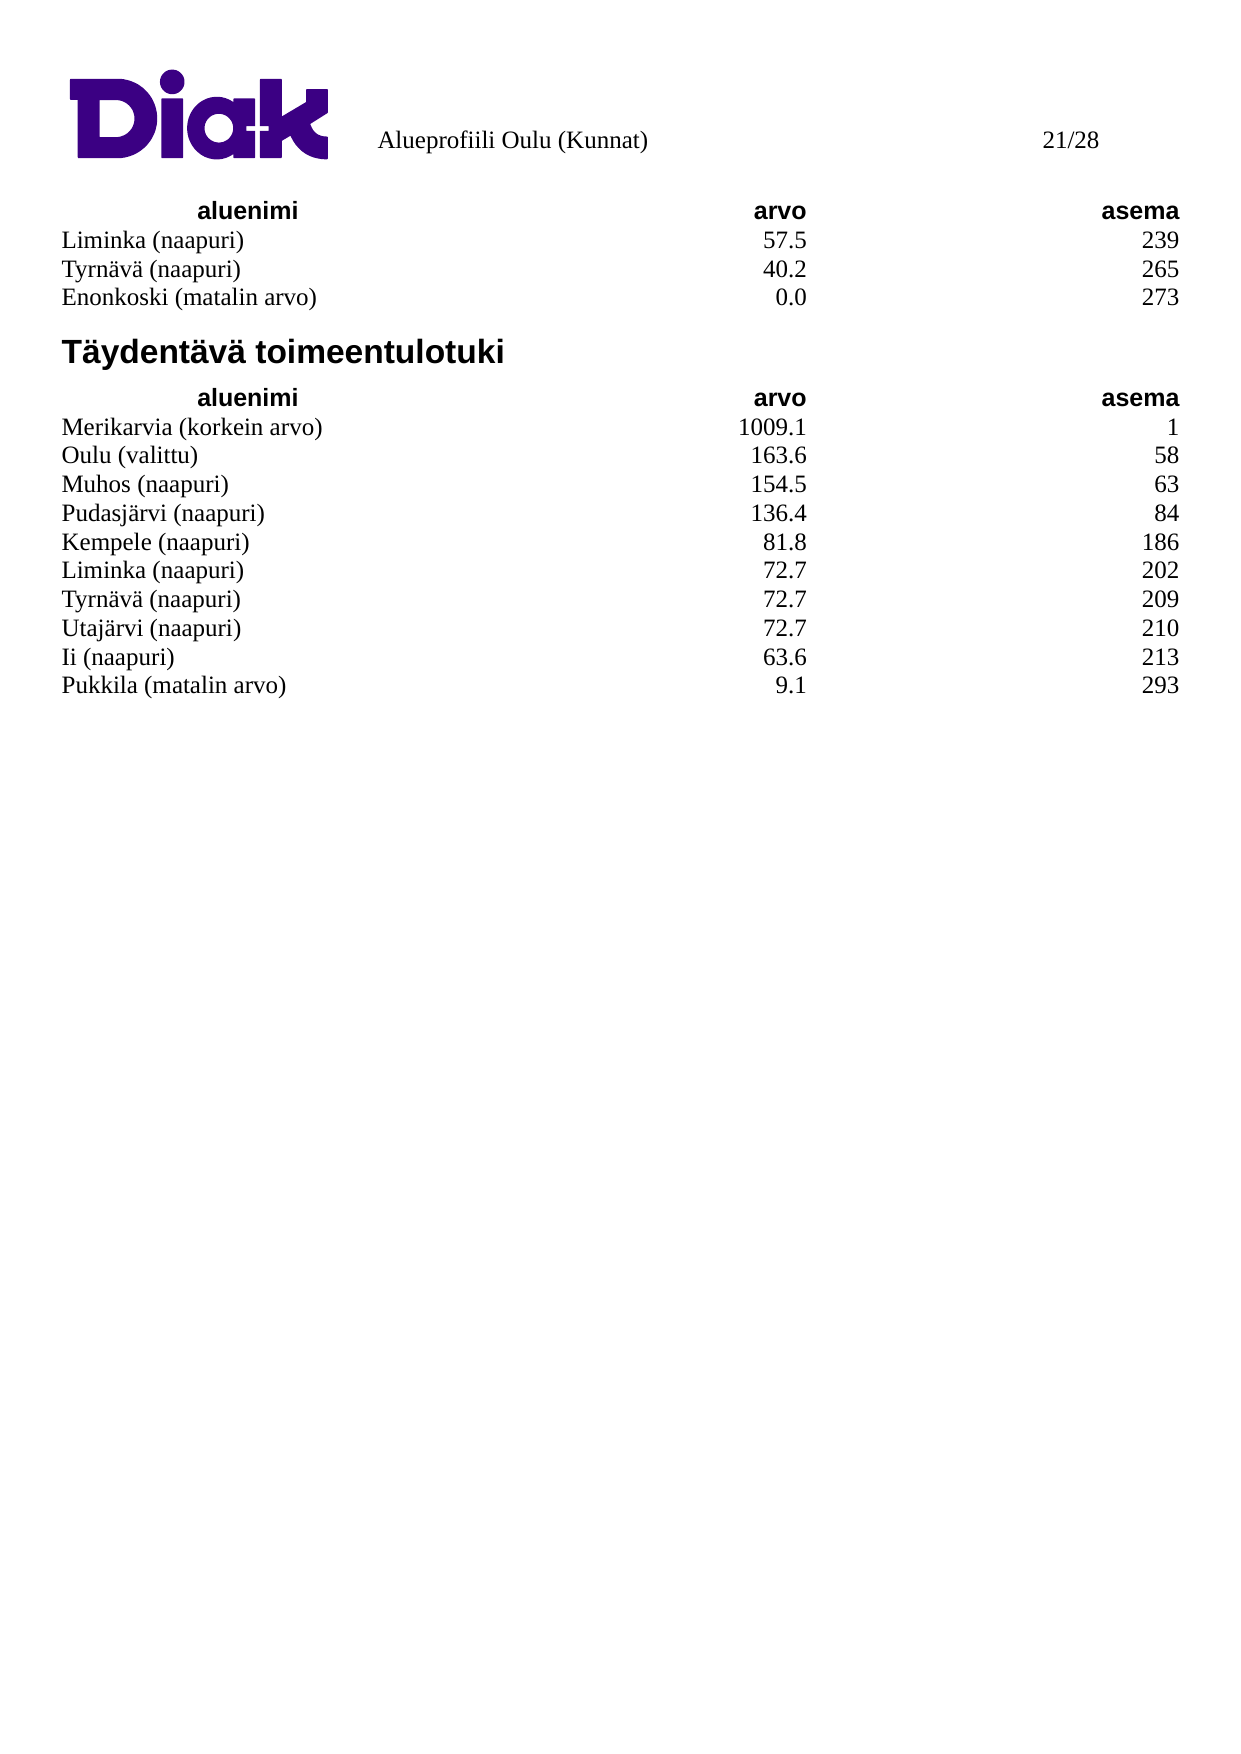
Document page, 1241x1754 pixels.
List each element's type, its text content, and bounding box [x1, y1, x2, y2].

table_cell 213 [806, 642, 1179, 671]
table_header aluenimi [61, 196, 434, 225]
table_header arvo [434, 383, 806, 412]
table_cell 293 [806, 671, 1179, 699]
table_cell 202 [806, 556, 1179, 584]
table_cell 9.1 [434, 671, 806, 699]
table_header asema [806, 196, 1179, 225]
table_cell 273 [806, 283, 1179, 311]
table_cell Tyrnävä (naapuri) [61, 254, 434, 282]
table_cell 84 [806, 498, 1179, 527]
table_cell 163.6 [434, 441, 806, 469]
table_cell 40.2 [434, 254, 806, 282]
table_cell Tyrnävä (naapuri) [61, 584, 434, 613]
table_cell 72.7 [434, 613, 806, 642]
table_header aluenimi [61, 383, 434, 412]
table_cell Merikarvia (korkein arvo) [61, 412, 434, 441]
table_cell 81.8 [434, 527, 806, 556]
table_cell Utajärvi (naapuri) [61, 613, 434, 642]
table_cell Enonkoski (matalin arvo) [61, 283, 434, 311]
table_cell 58 [806, 441, 1179, 469]
table_cell Pukkila (matalin arvo) [61, 671, 434, 699]
table_cell 239 [806, 225, 1179, 254]
table_cell Liminka (naapuri) [61, 556, 434, 584]
table_cell 1009.1 [434, 412, 806, 441]
table_cell 63.6 [434, 642, 806, 671]
subtitle Täydentävä toimeentulotuki [61, 332, 1179, 371]
table_header asema [806, 383, 1179, 412]
table_cell 186 [806, 527, 1179, 556]
table_header arvo [434, 196, 806, 225]
table_cell Pudasjärvi (naapuri) [61, 498, 434, 527]
table_cell 0.0 [434, 283, 806, 311]
table_cell Oulu (valittu) [61, 441, 434, 469]
table_cell 57.5 [434, 225, 806, 254]
table_cell 265 [806, 254, 1179, 282]
table_cell 72.7 [434, 584, 806, 613]
table_cell Muhos (naapuri) [61, 469, 434, 498]
table_cell Ii (naapuri) [61, 642, 434, 671]
table_cell 209 [806, 584, 1179, 613]
table_cell Kempele (naapuri) [61, 527, 434, 556]
table_cell 136.4 [434, 498, 806, 527]
table_cell 210 [806, 613, 1179, 642]
table_cell Liminka (naapuri) [61, 225, 434, 254]
table_cell 72.7 [434, 556, 806, 584]
table_cell 154.5 [434, 469, 806, 498]
table_cell 1 [806, 412, 1179, 441]
table_cell 63 [806, 469, 1179, 498]
